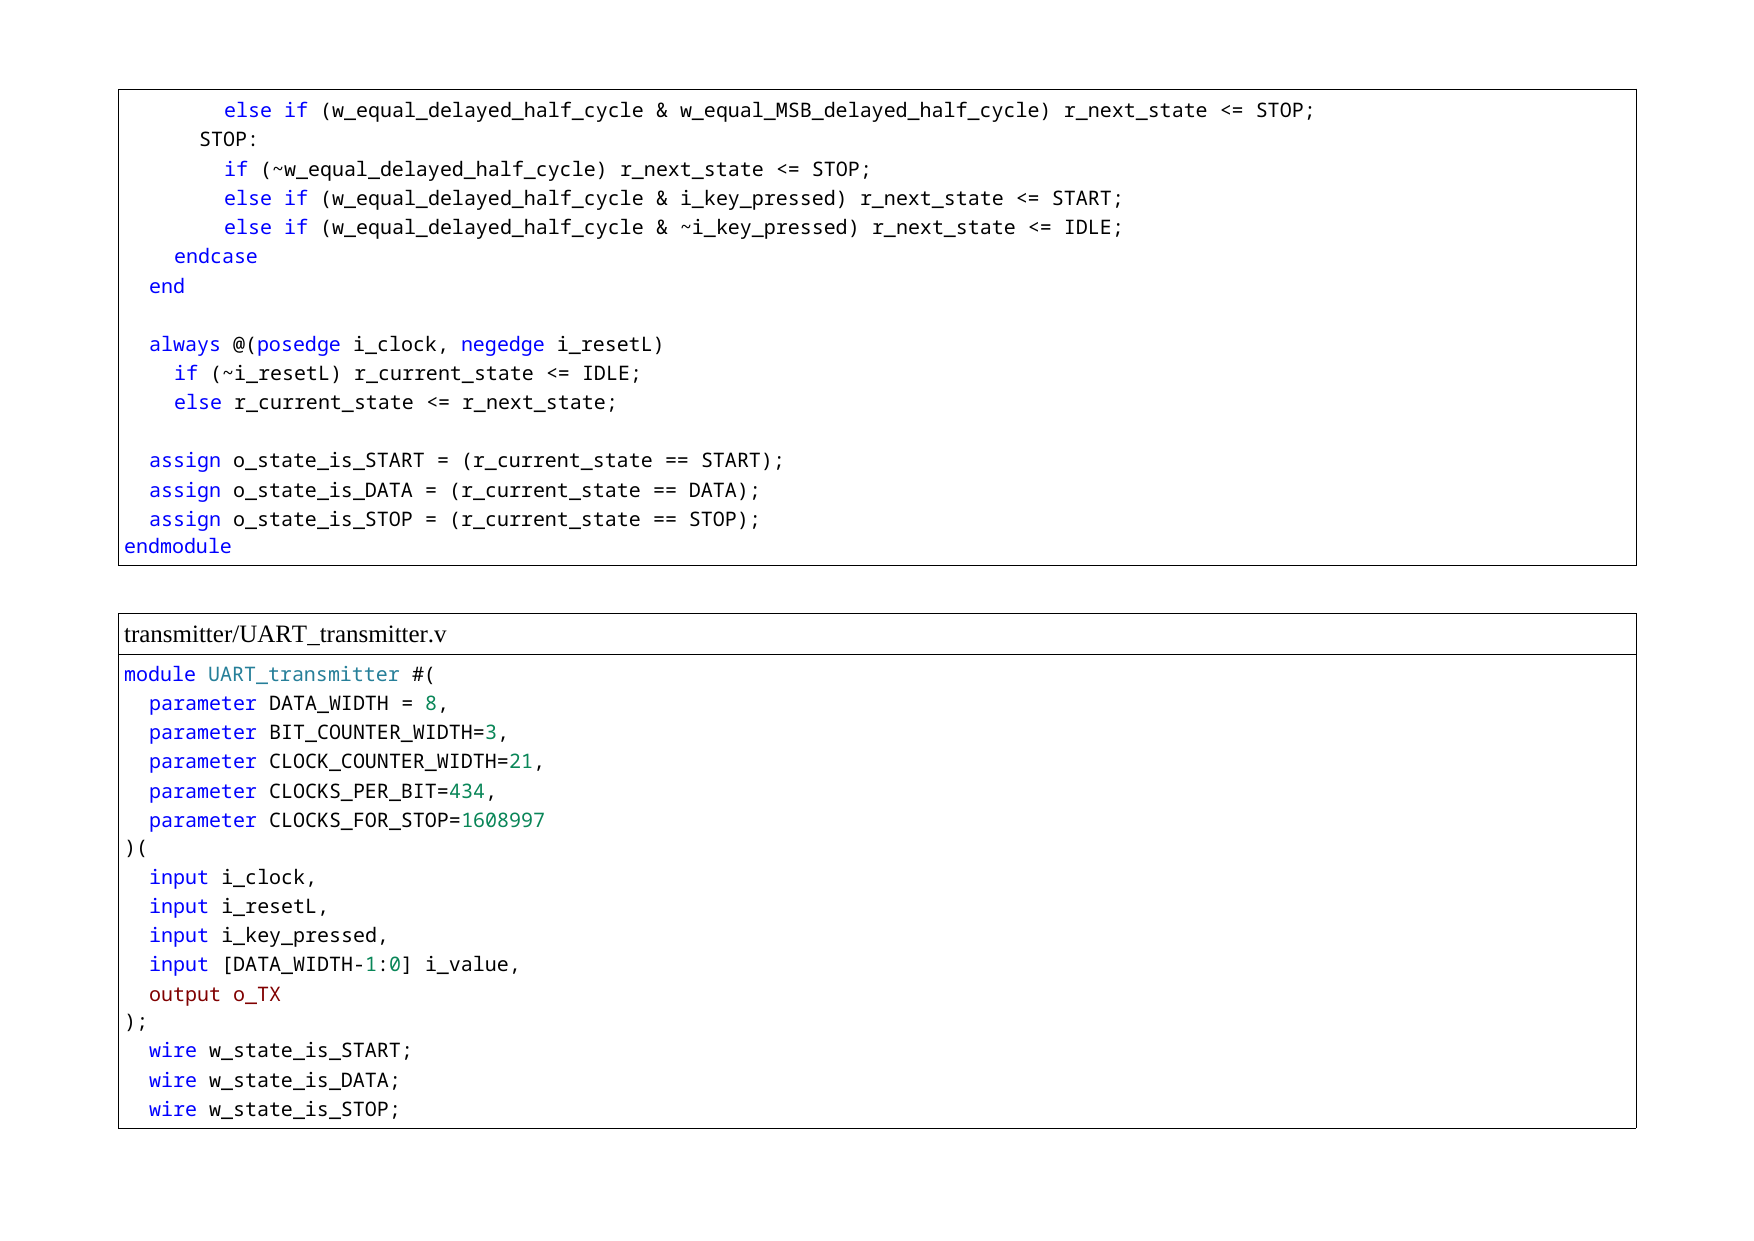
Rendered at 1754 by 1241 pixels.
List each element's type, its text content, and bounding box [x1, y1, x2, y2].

table_cell module UART_transmitter #( parameter DATA_WIDTH = 8, parameter BIT_COUNTER_WIDTH=3, parameter CLOCK_COUNTER_WIDTH=21, parameter CLOCKS_PER_BIT=434, parameter CLOCKS_FOR_STOP=1608997 )( input i_clock, input i_resetL, input i_key_pressed, input [DATA_WIDTH-1:0] i_value, output o_TX ); wire w_state_is_START; wire w_state_is_DATA; wire w_state_is_STOP; [119, 655, 1636, 1128]
table_cell else if (w_equal_delayed_half_cycle & w_equal_MSB_delayed_half_cycle) r_next_state <= STOP; STOP: if (~w_equal_delayed_half_cycle) r_next_state <= STOP; else if (w_equal_delayed_half_cycle & i_key_pressed) r_next_state <= START; else if (w_equal_delayed_half_cycle & ~i_key_pressed) r_next_state <= IDLE; endcase end always @(posedge i_clock, negedge i_resetL) if (~i_resetL) r_current_state <= IDLE; else r_current_state <= r_next_state; assign o_state_is_START = (r_current_state == START); assign o_state_is_DATA = (r_current_state == DATA); assign o_state_is_STOP = (r_current_state == STOP); endmodule [119, 90, 1636, 565]
table_header transmitter/UART_transmitter.v [119, 614, 1636, 654]
